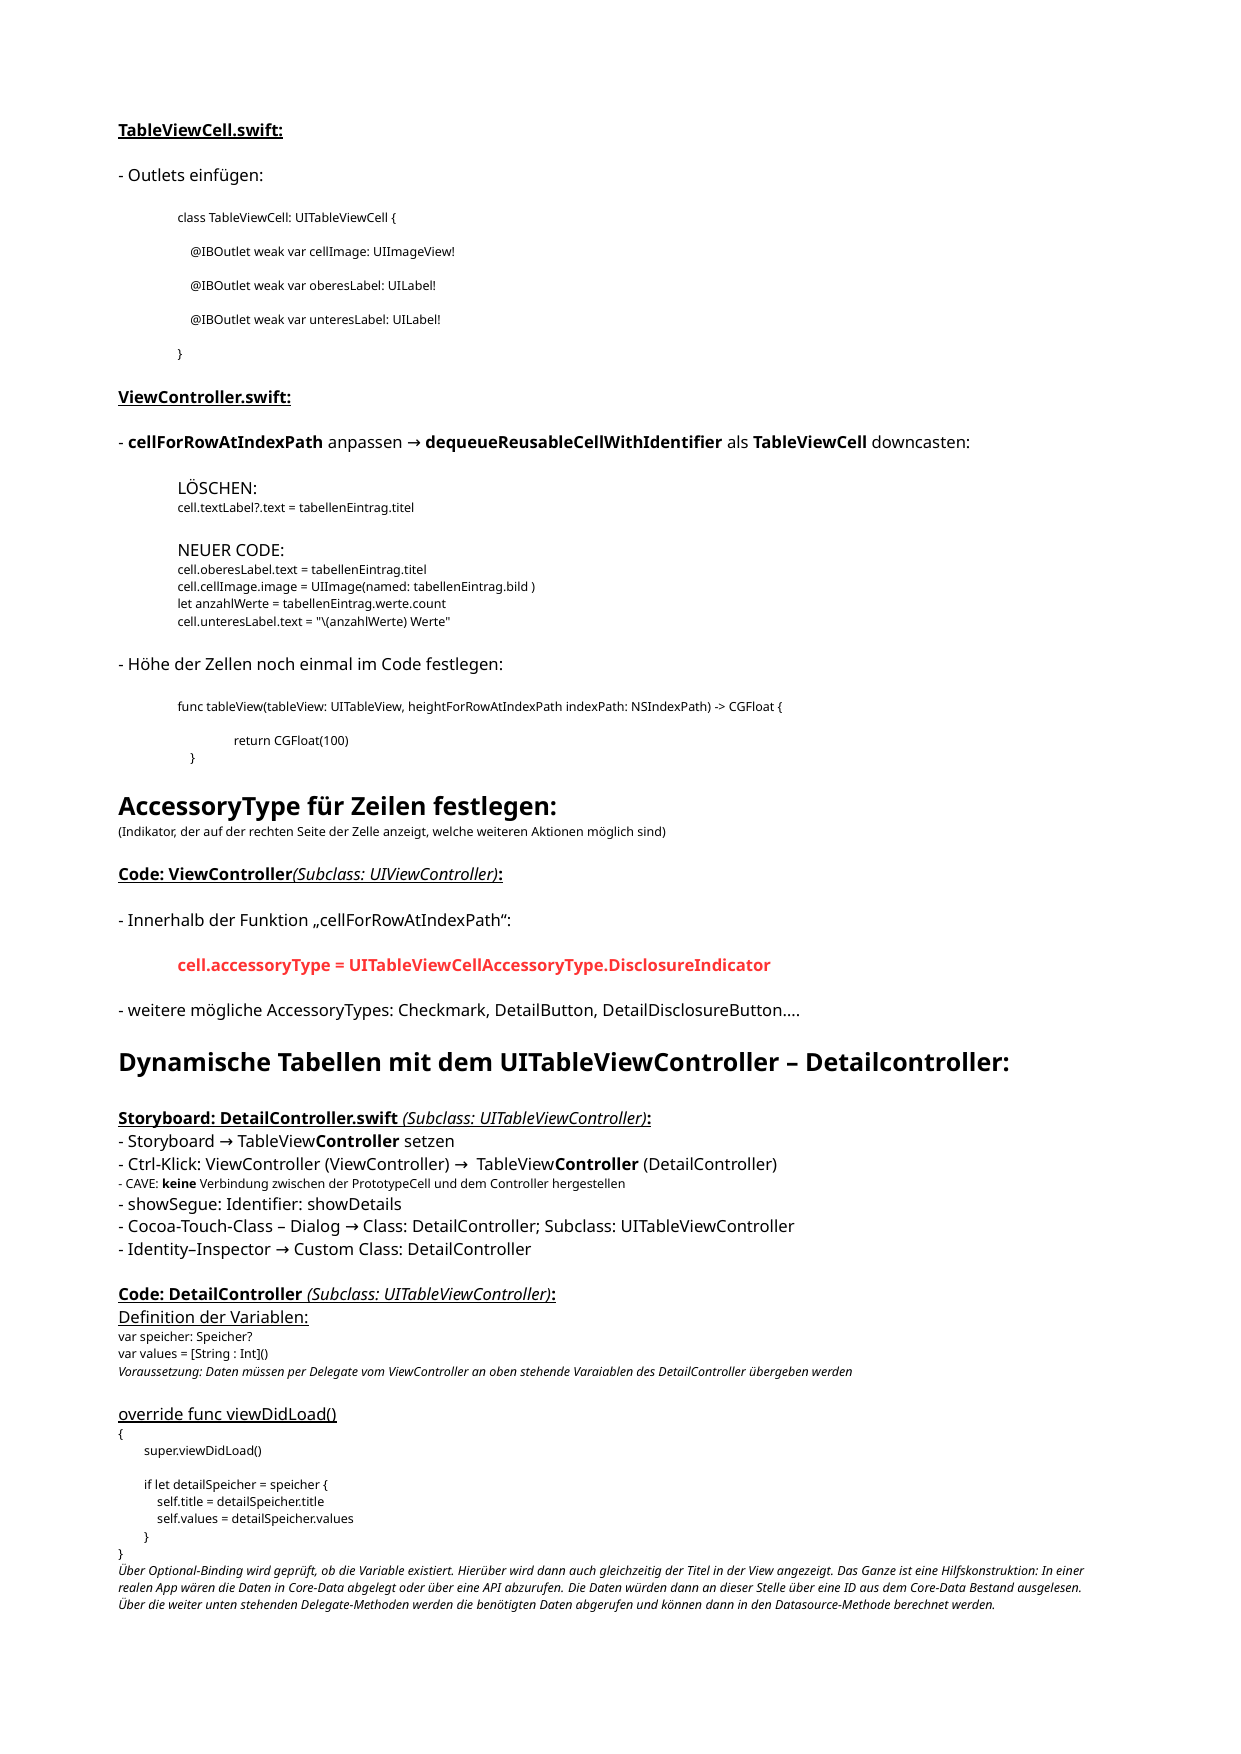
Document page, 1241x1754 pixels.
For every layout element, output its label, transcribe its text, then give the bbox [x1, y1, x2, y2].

text - Höhe der Zellen noch einmal im Code festlegen: [118, 652, 1122, 675]
text Über die weiter unten stehenden Delegate-Methoden werden die benötigten Daten abgerufen und können dann in den Datasource-Methode berechnet werden. [118, 1596, 1122, 1613]
text self.values = detailSpeicher.values [118, 1511, 1122, 1528]
text - Identity–Inspector → Custom Class: DetailController [118, 1238, 1122, 1260]
text override func viewDidLoad() [118, 1402, 1122, 1425]
text Code: ViewController(Subclass: UIViewController): [118, 863, 1122, 886]
text func tableView(tableView: UITableView, heightForRowAtIndexPath indexPath: NSIndexPath) -> CGFloat { [177, 698, 1122, 715]
text } [177, 346, 1122, 363]
text (Indikator, der auf der rechten Seite der Zelle anzeigt, welche weiteren Aktionen möglich sind) [118, 823, 1122, 840]
text - Outlets einfügen: [118, 163, 1122, 186]
text - CAVE: keine Verbindung zwischen der PrototypeCell und dem Controller hergestellen [118, 1175, 1122, 1192]
text Definition der Variablen: [118, 1306, 1122, 1328]
text - Innerhalb der Funktion „cellForRowAtIndexPath“: [118, 908, 1122, 931]
text var values = [String : Int]() [118, 1346, 1122, 1363]
text - Cocoa-Touch-Class – Dialog → Class: DetailController; Subclass: UITableViewController [118, 1215, 1122, 1238]
text Code: DetailController (Subclass: UITableViewController): [118, 1283, 1122, 1306]
text Über Optional-Binding wird geprüft, ob die Variable existiert. Hierüber wird dann auch gleichzeitig der Titel in der View angezeigt. Das Ganze ist eine Hilfskonstruktion: In einer realen App wären die Daten in Core-Data abgelegt oder über eine API abzurufen. Die Daten würden dann an dieser Stelle über eine ID aus dem Core-Data Bestand ausgelesen. [118, 1562, 1122, 1596]
text class TableViewCell: UITableViewCell { [177, 209, 1122, 226]
text ViewController.swift: [118, 385, 1122, 408]
text cell.accessoryType = UITableViewCellAccessoryType.DisclosureIndicator [177, 954, 1122, 976]
text - weitere mögliche AccessoryTypes: Checkmark, DetailButton, DetailDisclosureButton…. [118, 999, 1122, 1022]
text self.title = detailSpeicher.title [118, 1493, 1122, 1511]
text - cellForRowAtIndexPath anpassen → dequeueReusableCellWithIdentifier als TableViewCell downcasten: [118, 431, 1122, 453]
text AccessoryType für Zeilen festlegen: [118, 789, 1122, 823]
text cell.oberesLabel.text = tabellenEintrag.titel [177, 561, 1122, 578]
text - Storyboard → TableViewController setzen [118, 1130, 1122, 1152]
text Storyboard: DetailController.swift (Subclass: UITableViewController): [118, 1107, 1122, 1130]
text Dynamische Tabellen mit dem UITableViewController – Detailcontroller: [118, 1044, 1122, 1078]
text TableViewCell.swift: [118, 118, 1122, 141]
text if let detailSpeicher = speicher { [118, 1476, 1122, 1493]
text @IBOutlet weak var oberesLabel: UILabel! [177, 277, 1122, 294]
text Voraussetzung: Daten müssen per Delegate vom ViewController an oben stehende Varaiablen des DetailController übergeben werden [118, 1363, 1122, 1380]
text cell.unteresLabel.text = "\(anzahlWerte) Werte" [177, 613, 1122, 630]
text return CGFloat(100) [230, 732, 1122, 749]
text var speicher: Speicher? [118, 1328, 1122, 1346]
text super.viewDidLoad() [118, 1442, 1122, 1459]
text - Ctrl-Klick: ViewController (ViewController) → TableViewController (DetailController) [118, 1152, 1122, 1175]
text NEUER CODE: [177, 539, 1122, 561]
text cell.cellImage.image = UIImage(named: tabellenEintrag.bild ) [177, 578, 1122, 596]
text } [118, 1528, 1122, 1545]
text } [118, 1545, 1122, 1562]
text } [177, 749, 1122, 766]
text { [118, 1425, 1122, 1442]
text - showSegue: Identifier: showDetails [118, 1192, 1122, 1215]
text LÖSCHEN: [177, 476, 1122, 499]
text let anzahlWerte = tabellenEintrag.werte.count [177, 596, 1122, 613]
text @IBOutlet weak var unteresLabel: UILabel! [177, 311, 1122, 328]
text @IBOutlet weak var cellImage: UIImageView! [177, 243, 1122, 260]
text cell.textLabel?.text = tabellenEintrag.titel [177, 499, 1122, 516]
